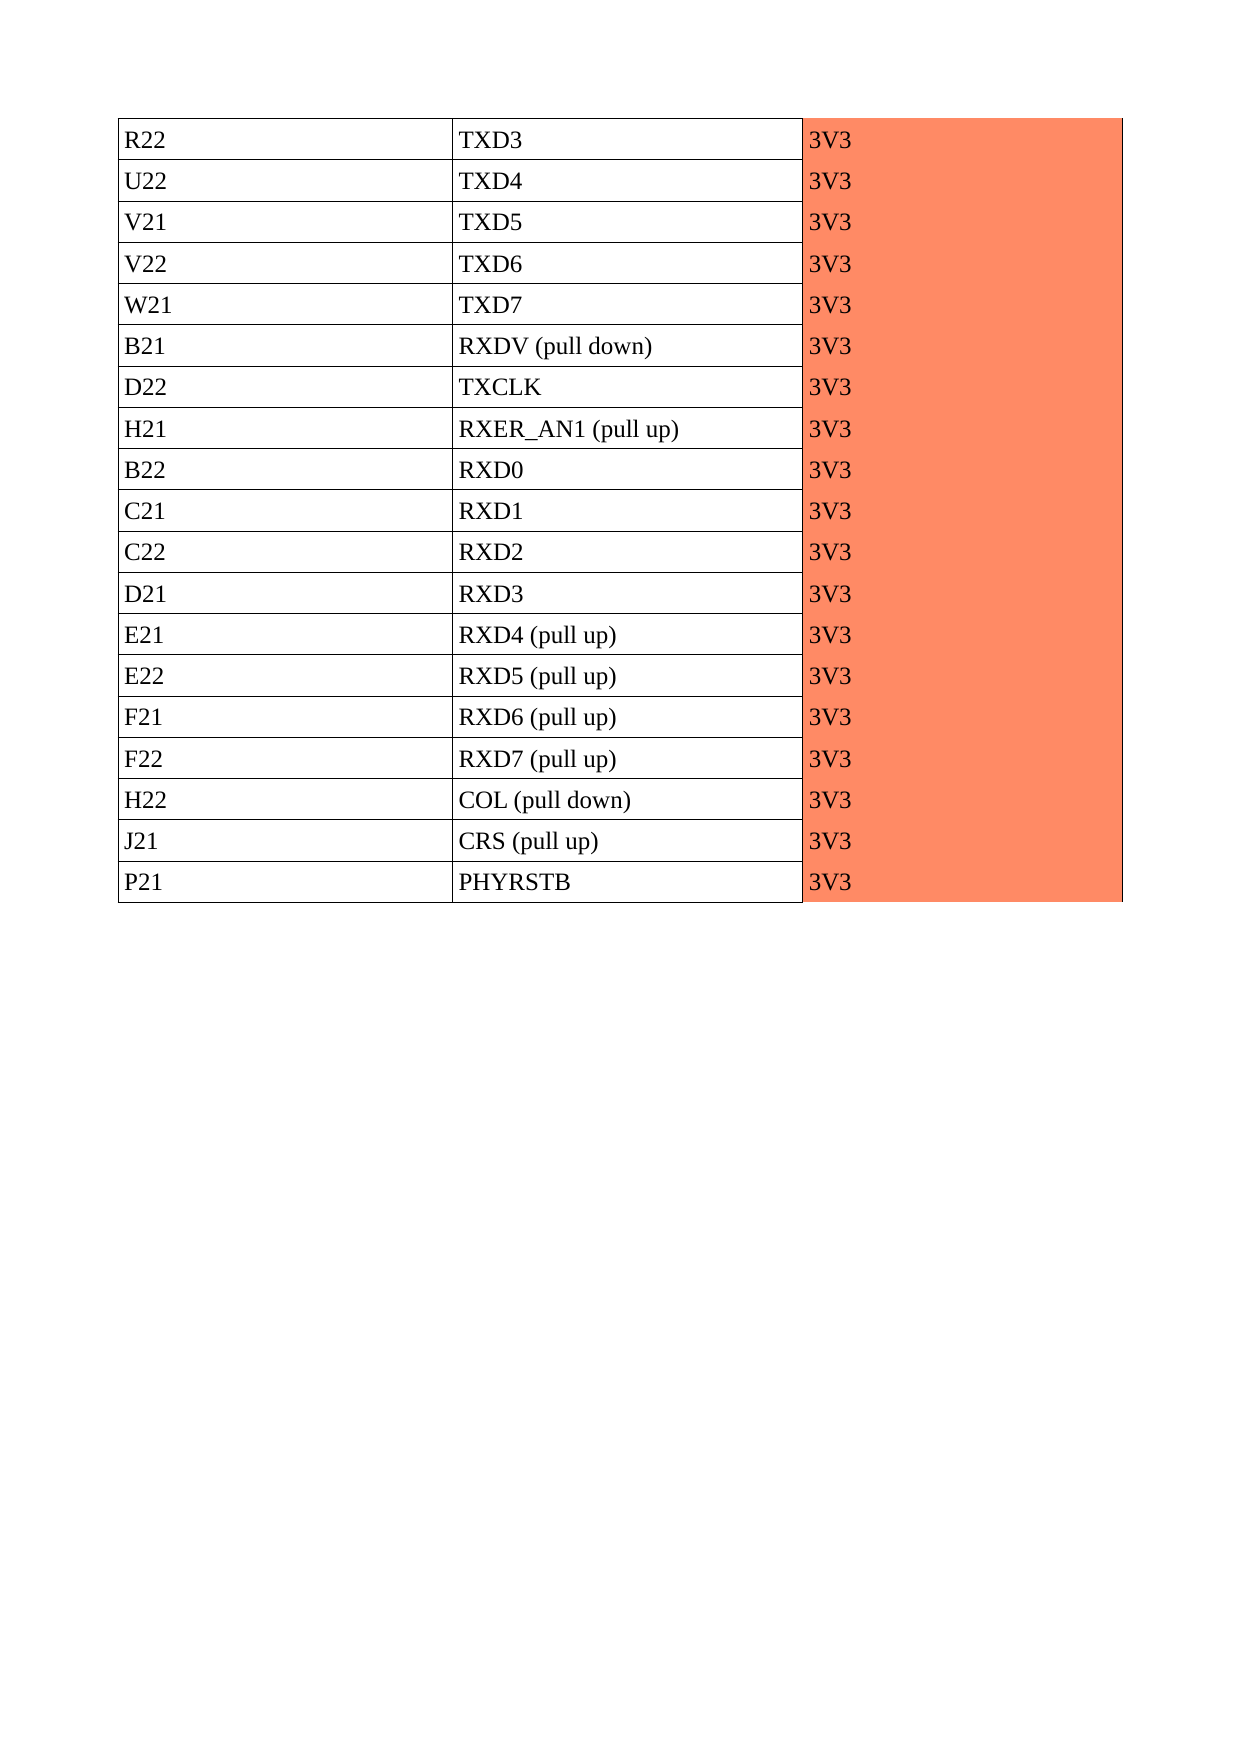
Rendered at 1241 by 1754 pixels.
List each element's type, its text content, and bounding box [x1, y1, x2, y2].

table_cell 3V3 [803, 366, 1122, 407]
table_cell TXD4 [453, 160, 802, 201]
table_cell RXD4 (pull up) [453, 614, 802, 654]
table_cell P21 [119, 862, 452, 902]
table_cell W21 [119, 284, 452, 324]
table_cell 3V3 [803, 613, 1122, 654]
table_cell RXD6 (pull up) [453, 697, 802, 737]
table_cell B22 [119, 449, 452, 489]
table_cell 3V3 [803, 861, 1122, 902]
table_cell 3V3 [803, 531, 1122, 572]
table_cell V21 [119, 202, 452, 242]
table_cell COL (pull down) [453, 779, 802, 819]
table_cell RXD1 [453, 490, 802, 531]
table_cell TXD3 [453, 119, 802, 159]
table_cell 3V3 [803, 778, 1122, 819]
table_cell R22 [119, 119, 452, 159]
table_cell PHYRSTB [453, 862, 802, 902]
table_cell 3V3 [803, 324, 1122, 366]
table_cell 3V3 [803, 819, 1122, 861]
table_cell 3V3 [803, 201, 1122, 242]
table_cell D21 [119, 573, 452, 613]
table_cell D22 [119, 367, 452, 407]
table_cell TXD7 [453, 284, 802, 324]
table_cell 3V3 [803, 572, 1122, 613]
table_cell F21 [119, 697, 452, 737]
table_cell TXCLK [453, 367, 802, 407]
table_cell 3V3 [803, 283, 1122, 324]
table_cell E22 [119, 655, 452, 696]
table_cell 3V3 [803, 737, 1122, 778]
table_cell U22 [119, 160, 452, 201]
table_cell C22 [119, 532, 452, 572]
table_cell RXD3 [453, 573, 802, 613]
table_cell 3V3 [803, 118, 1122, 159]
table_cell RXER_AN1 (pull up) [453, 408, 802, 448]
table_cell 3V3 [803, 242, 1122, 283]
table_cell 3V3 [803, 654, 1122, 696]
table_cell RXD5 (pull up) [453, 655, 802, 696]
table_cell TXD5 [453, 202, 802, 242]
table_cell RXD7 (pull up) [453, 738, 802, 778]
table_cell C21 [119, 490, 452, 531]
table_cell RXD0 [453, 449, 802, 489]
table_cell V22 [119, 243, 452, 283]
table_cell H21 [119, 408, 452, 448]
table_cell 3V3 [803, 696, 1122, 737]
table_cell F22 [119, 738, 452, 778]
table_cell J21 [119, 820, 452, 861]
table_cell RXD2 [453, 532, 802, 572]
table_cell RXDV (pull down) [453, 325, 802, 366]
table_cell H22 [119, 779, 452, 819]
table_cell TXD6 [453, 243, 802, 283]
table_cell 3V3 [803, 448, 1122, 489]
table_cell B21 [119, 325, 452, 366]
table_cell CRS (pull up) [453, 820, 802, 861]
table_cell 3V3 [803, 407, 1122, 448]
table_cell 3V3 [803, 159, 1122, 201]
table_cell E21 [119, 614, 452, 654]
table_cell 3V3 [803, 489, 1122, 531]
